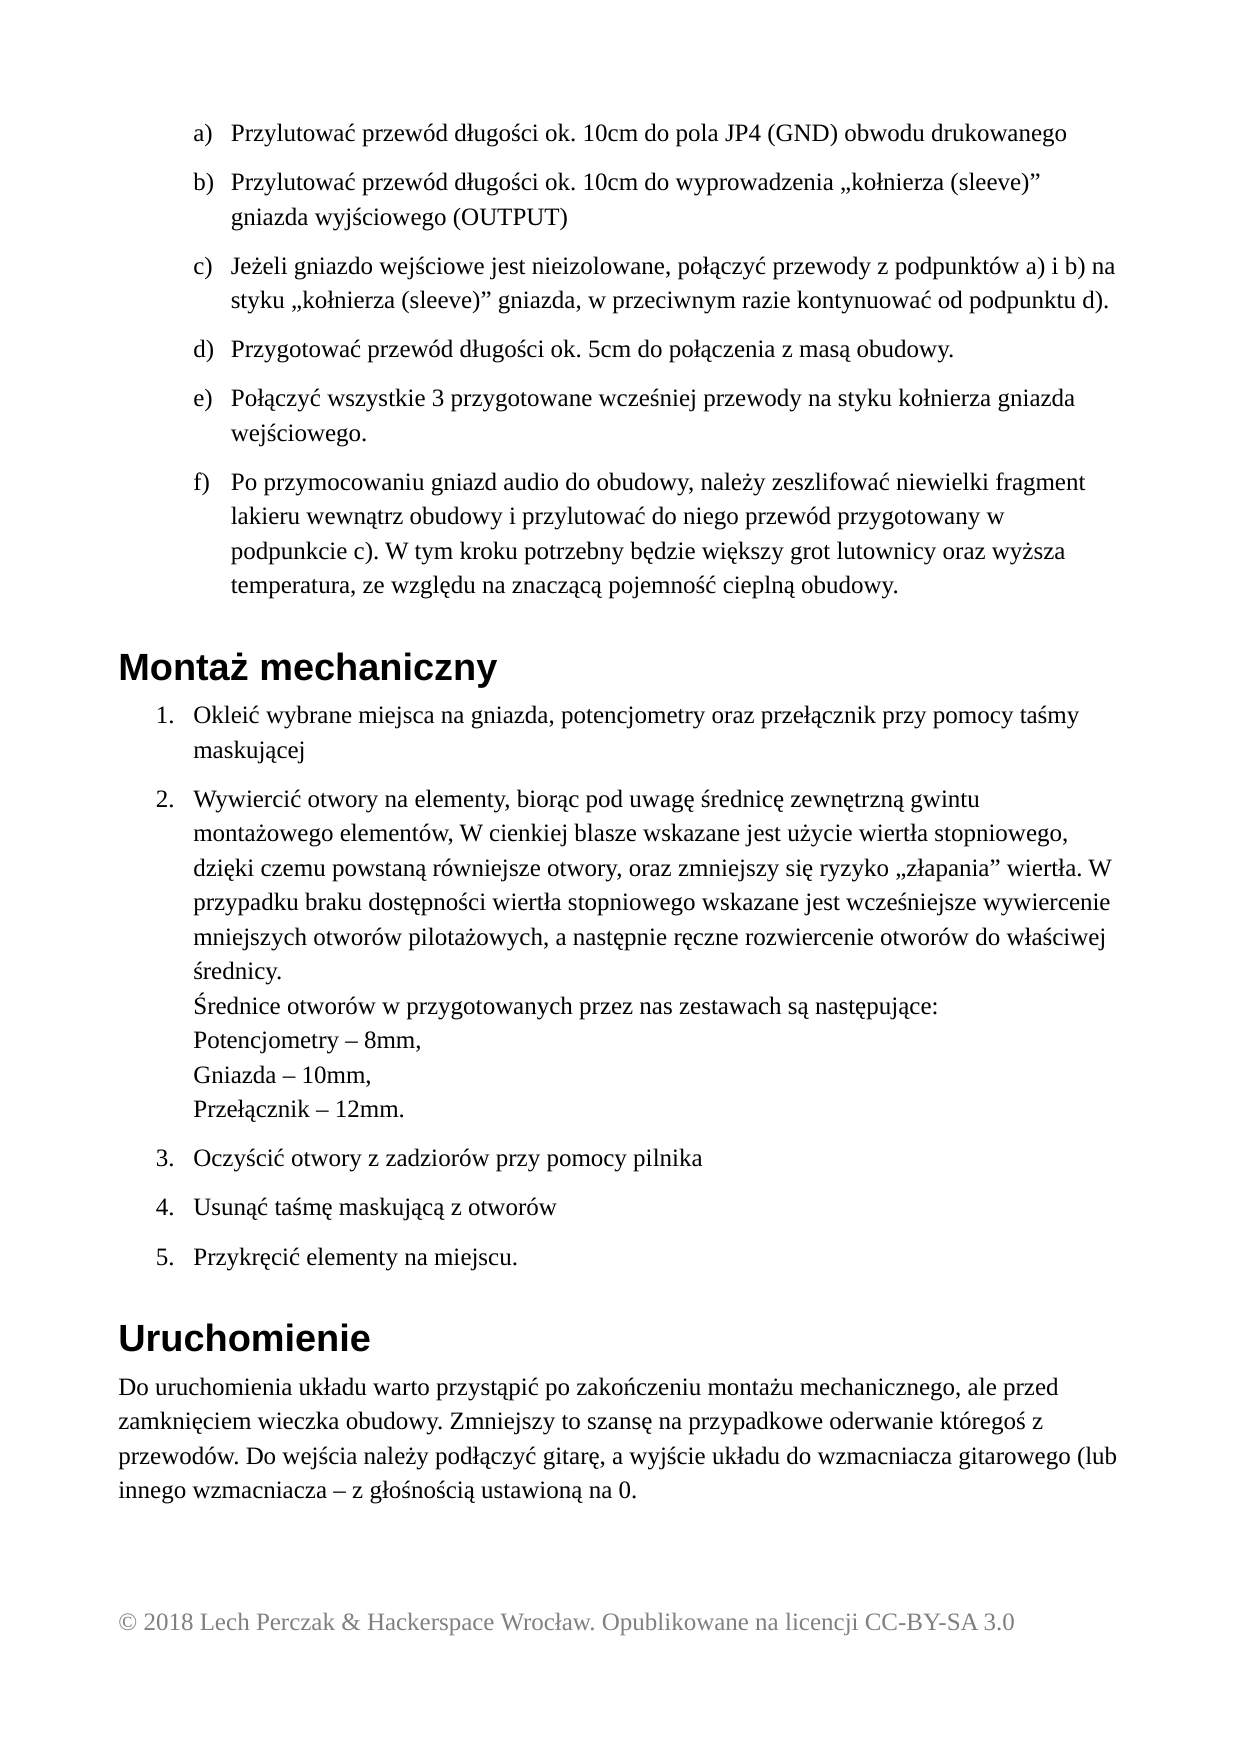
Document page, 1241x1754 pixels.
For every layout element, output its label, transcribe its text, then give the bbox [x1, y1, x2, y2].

list Po przymocowaniu gniazd audio do obudowy, należy zeszlifować niewielki fragment lakieru wewnątrz obudowy i przylutować do niego przewód przygotowany w podpunkcie c). W tym kroku potrzebny będzie większy grot lutownicy oraz wyższa temperatura, ze względu na znaczącą pojemność cieplną obudowy. [193, 467, 1122, 599]
list Przylutować przewód długości ok. 10cm do wyprowadzenia „kołnierza (sleeve)” gniazda wyjściowego (OUTPUT) [193, 167, 1122, 230]
list Okleić wybrane miejsca na gniazda, potencjometry oraz przełącznik przy pomocy taśmy maskującej [156, 701, 1122, 764]
list Połączyć wszystkie 3 przygotowane wcześniej przewody na styku kołnierza gniazda wejściowego. [193, 383, 1122, 447]
list Usunąć taśmę maskującą z otworów [156, 1192, 1122, 1221]
text Do uruchomienia układu warto przystąpić po zakończeniu montażu mechanicznego, ale przed zamknięciem wieczka obudowy. Zmniejszy to szansę na przypadkowe oderwanie któregoś z przewodów. Do wejścia należy podłączyć gitarę, a wyjście układu do wzmacniacza gitarowego (lub innego wzmacniacza – z głośnością ustawioną na 0. [118, 1372, 1122, 1504]
subtitle Uruchomienie [118, 1316, 1122, 1359]
list Przylutować przewód długości ok. 10cm do pola JP4 (GND) obwodu drukowanego [193, 118, 1122, 147]
list Przygotować przewód długości ok. 5cm do połączenia z masą obudowy. [193, 334, 1122, 363]
list Jeżeli gniazdo wejściowe jest nieizolowane, połączyć przewody z podpunktów a) i b) na styku „kołnierza (sleeve)” gniazda, w przeciwnym razie kontynuować od podpunktu d). [193, 251, 1122, 314]
list Oczyścić otwory z zadziorów przy pomocy pilnika [156, 1143, 1122, 1172]
list Przykręcić elementy na miejscu. [156, 1242, 1122, 1270]
list Wywiercić otwory na elementy, biorąc pod uwagę średnicę zewnętrzną gwintu montażowego elementów, W cienkiej blasze wskazane jest użycie wiertła stopniowego, dzięki czemu powstaną równiejsze otwory, oraz zmniejszy się ryzyko „złapania” wiertła. W przypadku braku dostępności wiertła stopniowego wskazane jest wcześniejsze wywiercenie mniejszych otworów pilotażowych, a następnie ręczne rozwiercenie otworów do właściwej średnicy. Średnice otworów w przygotowanych przez nas zestawach są następujące: Potencjometry – 8mm, Gniazda – 10mm, Przełącznik – 12mm. [156, 784, 1122, 1123]
subtitle Montaż mechaniczny [118, 644, 1122, 688]
